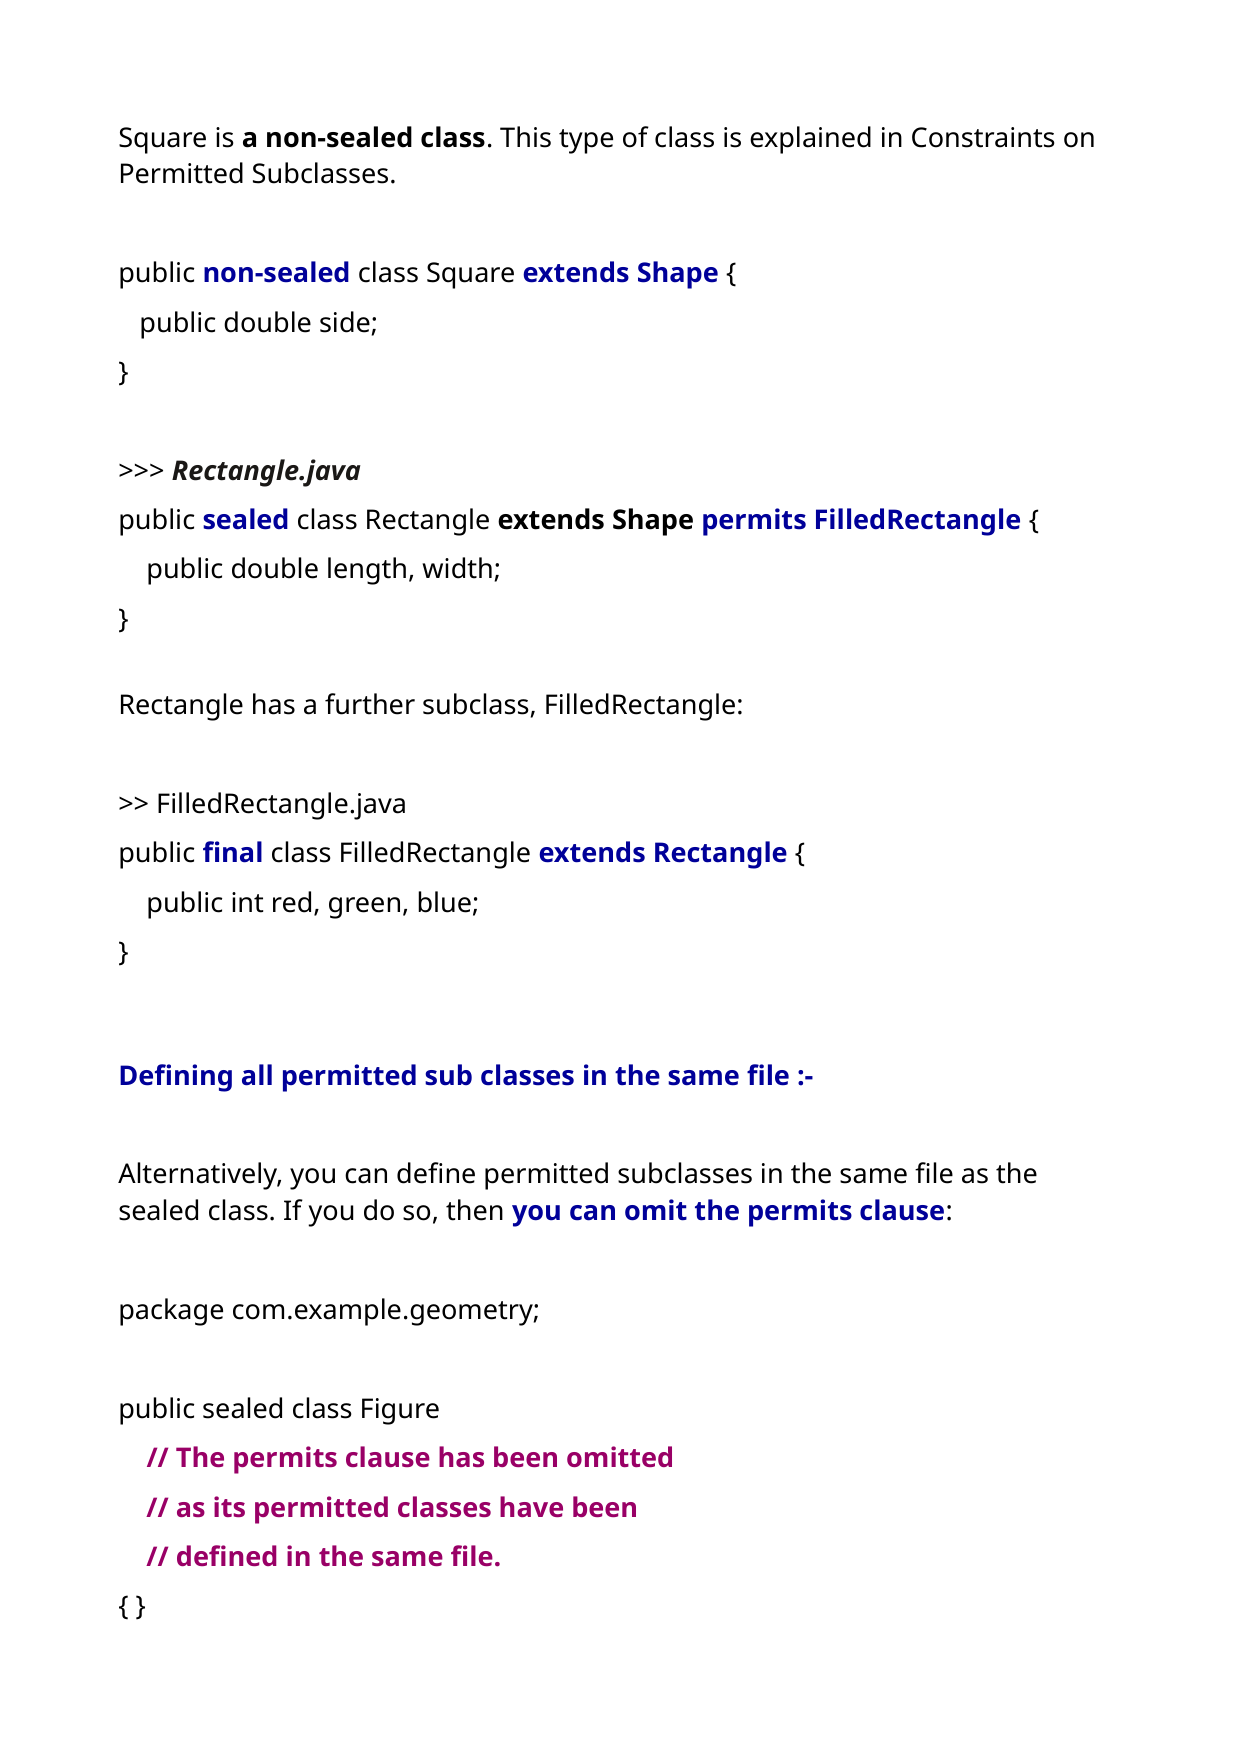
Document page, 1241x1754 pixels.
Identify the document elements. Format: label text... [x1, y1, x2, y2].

text public final class FilledRectangle extends Rectangle { [118, 834, 1122, 871]
text // as its permitted classes have been [118, 1488, 1122, 1525]
text public double side; [118, 303, 1122, 340]
text public int red, green, blue; [118, 883, 1122, 920]
text // defined in the same file. [118, 1537, 1122, 1574]
text public sealed class Rectangle extends Shape permits FilledRectangle { [118, 501, 1122, 537]
text // The permits clause has been omitted [118, 1439, 1122, 1476]
text } [118, 932, 1122, 969]
text Rectangle has a further subclass, FilledRectangle: [118, 686, 1122, 722]
text >> FilledRectangle.java [118, 784, 1122, 821]
text } [118, 599, 1122, 673]
text >>> Rectangle.java [118, 451, 1122, 488]
subtitle Defining all permitted sub classes in the same file :- [118, 1056, 1122, 1093]
text public double length, width; [118, 550, 1122, 587]
text { } [118, 1587, 1122, 1624]
text public non-sealed class Square extends Shape { [118, 254, 1122, 291]
text Alternatively, you can define permitted subclasses in the same file as the sealed class. If you do so, then you can omit the permits clause: [118, 1155, 1122, 1229]
text Square is a non-sealed class. This type of class is explained in Constraints on Permitted Subclasses. [118, 118, 1122, 192]
text } [118, 352, 1122, 389]
text public sealed class Figure [118, 1389, 1122, 1426]
text package com.example.geometry; [118, 1291, 1122, 1327]
